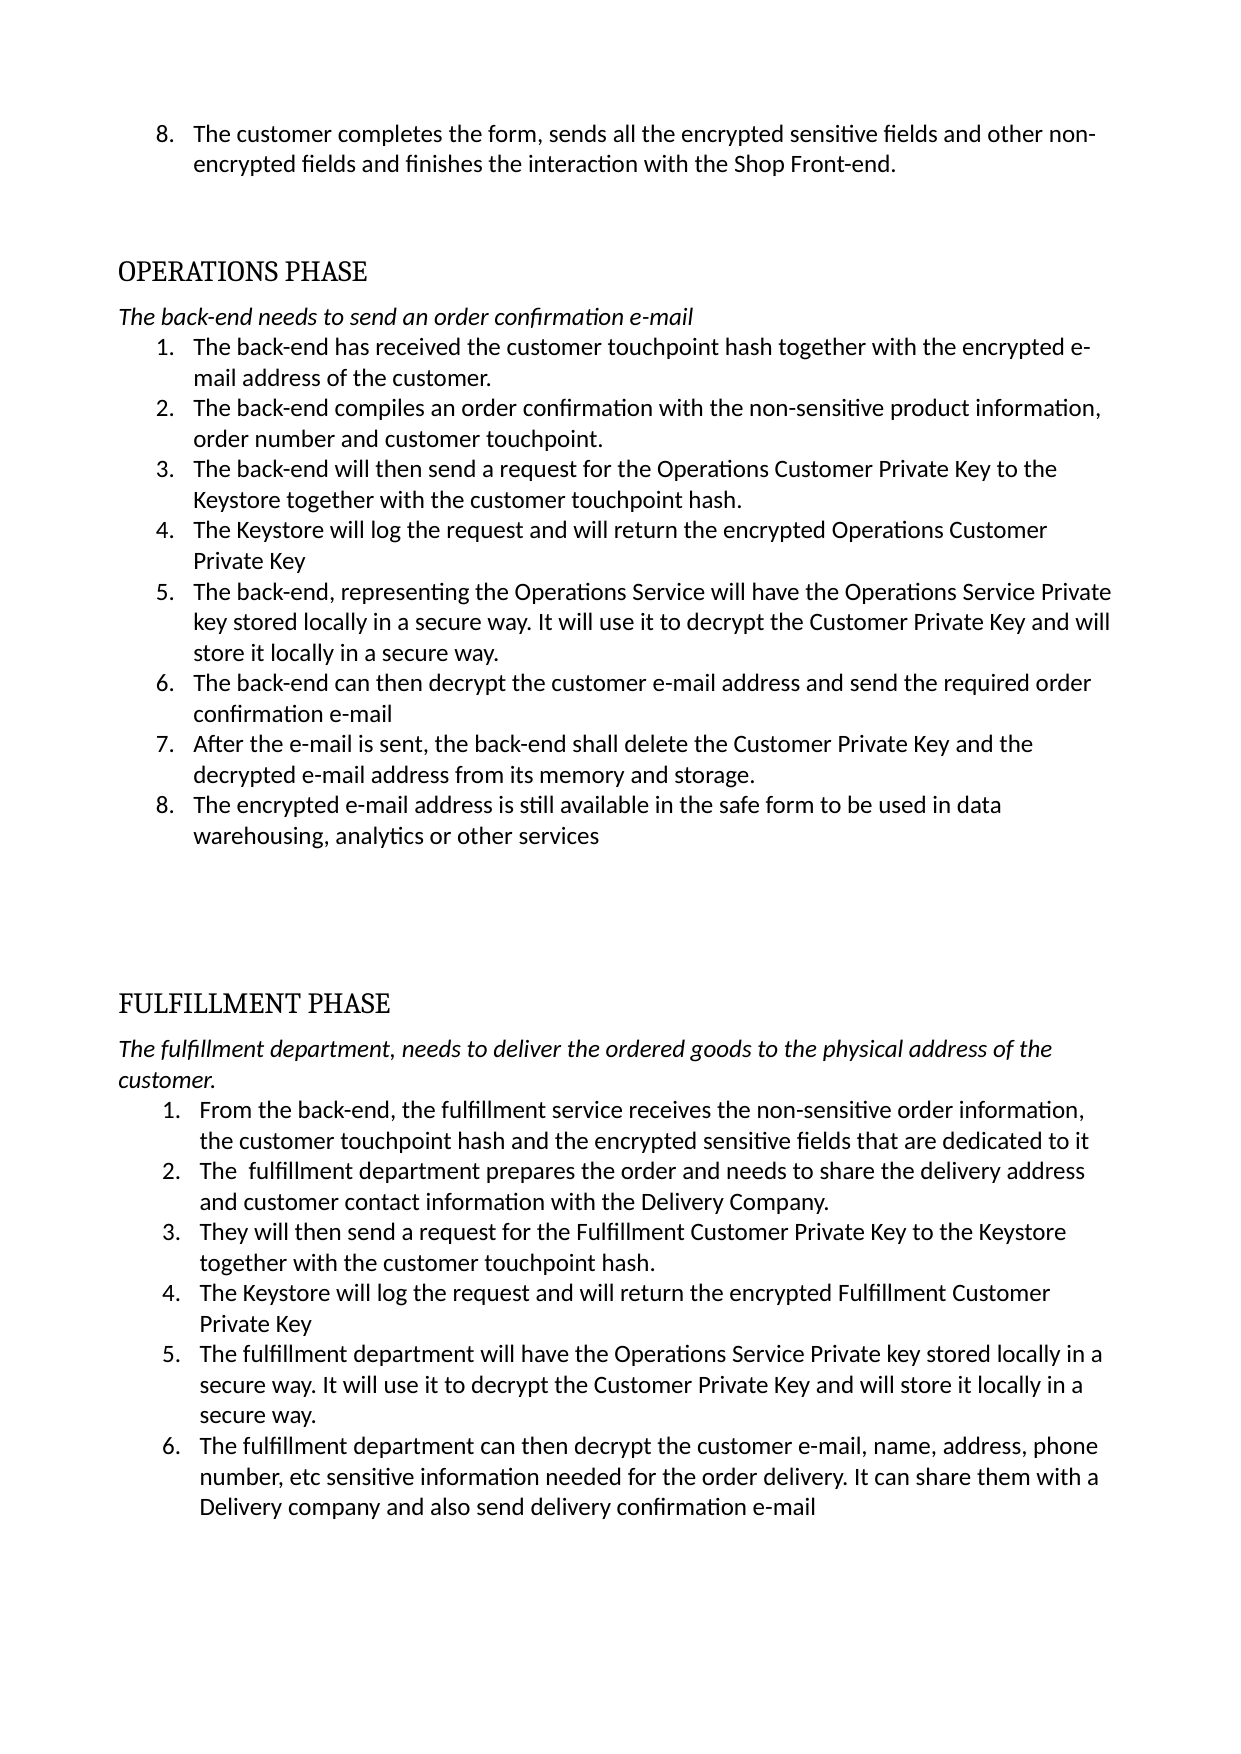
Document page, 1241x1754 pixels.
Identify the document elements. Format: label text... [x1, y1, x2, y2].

text The back-end needs to send an order confirmation e-mail [118, 301, 1122, 332]
subtitle Operations phase [118, 255, 1122, 288]
list From the back-end, the fulfillment service receives the non-sensitive order information, the customer touchpoint hash and the encrypted sensitive fields that are dedicated to it [162, 1094, 1122, 1155]
list The encrypted e-mail address is still available in the safe form to be used in data warehousing, analytics or other services [156, 789, 1122, 850]
list The fulfillment department prepares the order and needs to share the delivery address and customer contact information with the Delivery Company. [162, 1155, 1122, 1216]
list The customer completes the form, sends all the encrypted sensitive fields and other non-encrypted fields and finishes the interaction with the Shop Front-end. [156, 118, 1122, 179]
list The fulfillment department will have the Operations Service Private key stored locally in a secure way. It will use it to decrypt the Customer Private Key and will store it locally in a secure way. [162, 1338, 1122, 1430]
list The Keystore will log the request and will return the encrypted Fulfillment Customer Private Key [162, 1277, 1122, 1338]
list The fulfillment department can then decrypt the customer e-mail, name, address, phone number, etc sensitive information needed for the order delivery. It can share them with a Delivery company and also send delivery confirmation e-mail [162, 1430, 1122, 1522]
list The back-end, representing the Operations Service will have the Operations Service Private key stored locally in a secure way. It will use it to decrypt the Customer Private Key and will store it locally in a secure way. [156, 576, 1122, 667]
text The fulfillment department, needs to deliver the ordered goods to the physical address of the customer. [118, 1033, 1122, 1094]
list They will then send a request for the Fulfillment Customer Private Key to the Keystore together with the customer touchpoint hash. [162, 1216, 1122, 1277]
list After the e-mail is sent, the back-end shall delete the Customer Private Key and the decrypted e-mail address from its memory and storage. [156, 728, 1122, 789]
list The back-end will then send a request for the Operations Customer Private Key to the Keystore together with the customer touchpoint hash. [156, 454, 1122, 515]
subtitle Fulfillment phase [118, 987, 1122, 1021]
list The back-end has received the customer touchpoint hash together with the encrypted e-mail address of the customer. [156, 332, 1122, 393]
list The Keystore will log the request and will return the encrypted Operations Customer Private Key [156, 515, 1122, 576]
list The back-end can then decrypt the customer e-mail address and send the required order confirmation e-mail [156, 667, 1122, 728]
list The back-end compiles an order confirmation with the non-sensitive product information, order number and customer touchpoint. [156, 393, 1122, 454]
